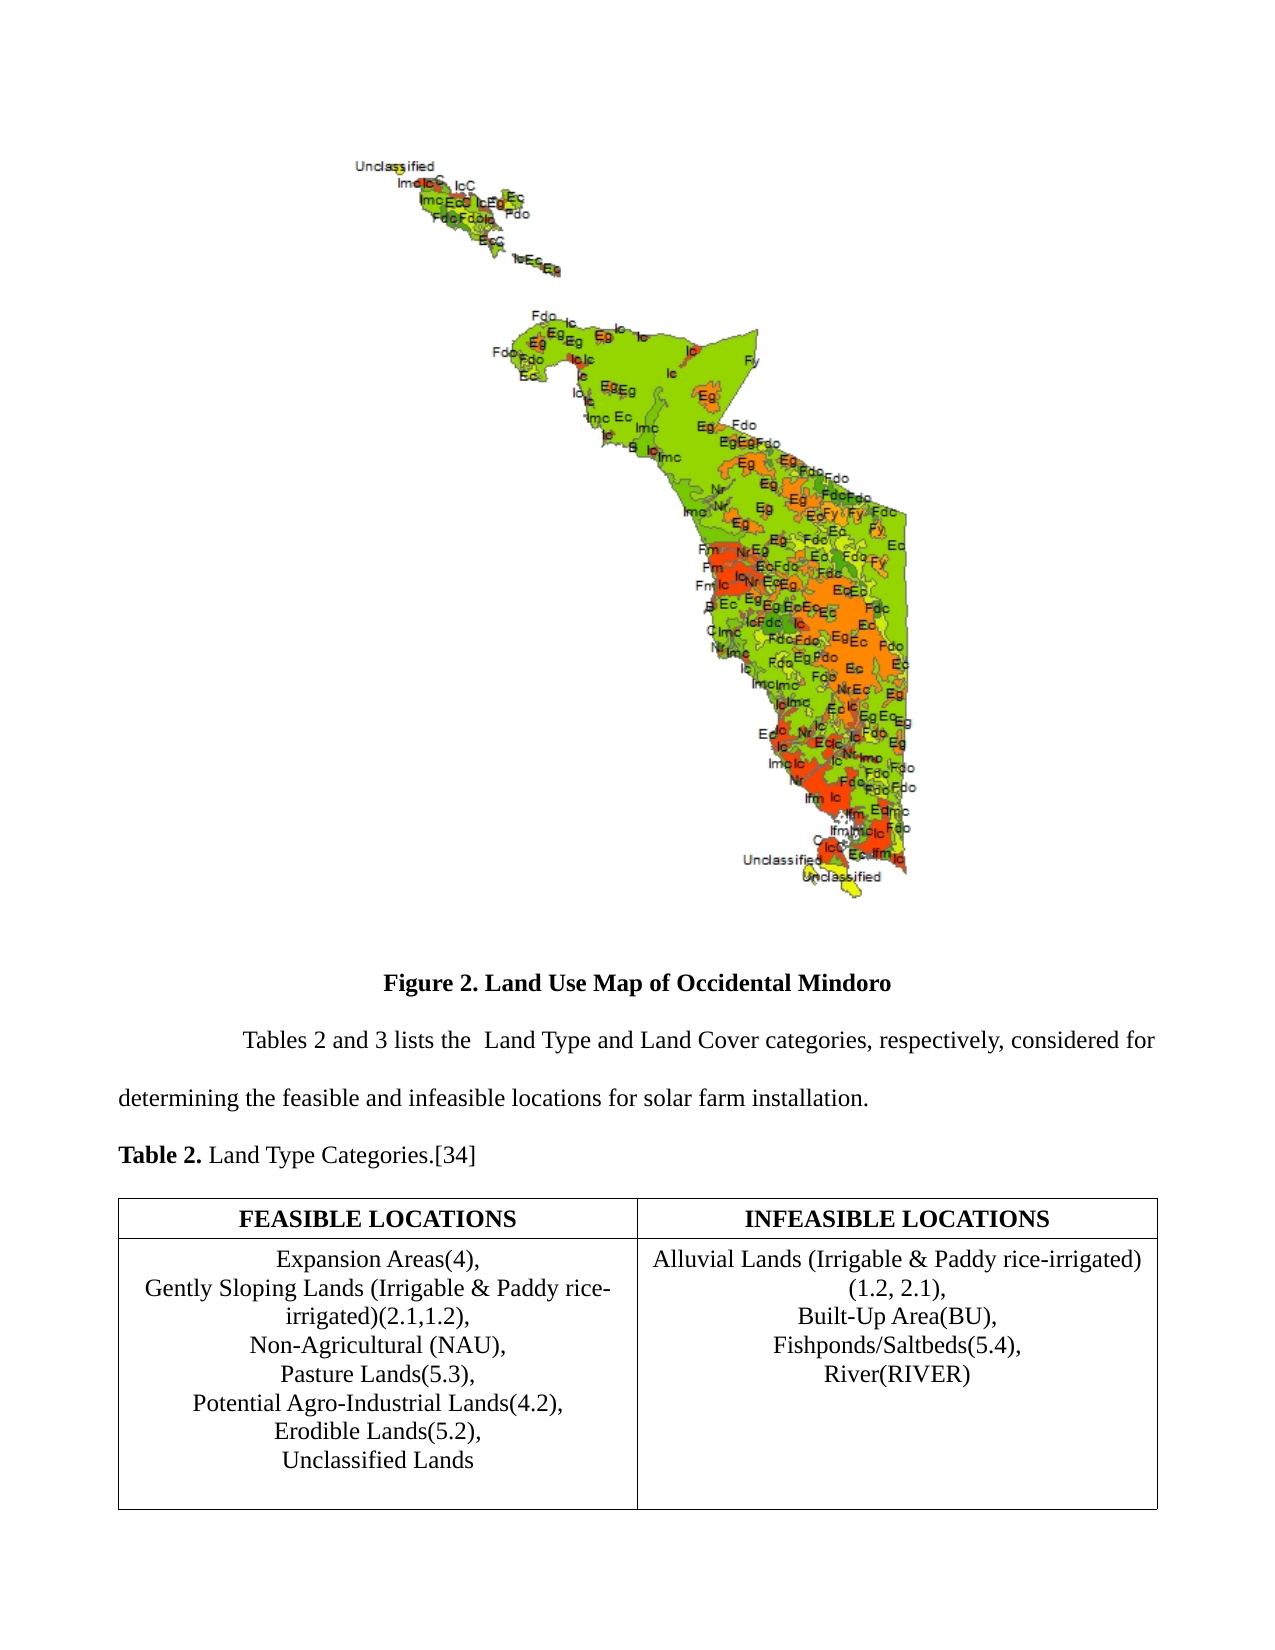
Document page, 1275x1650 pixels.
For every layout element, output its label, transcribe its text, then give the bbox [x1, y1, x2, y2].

table_cell Expansion Areas(4), Gently Sloping Lands (Irrigable & Paddy rice- irrigated)(2.1,1.2), Non-Agricultural (NAU), Pasture Lands(5.3), Potential Agro-Industrial Lands(4.2), Erodible Lands(5.2), Unclassified Lands [119, 1239, 637, 1508]
text Tables 2 and 3 lists the Land Type and Land Cover categories, respectively, considered for determining the feasible and infeasible locations for solar farm installation. [118, 1025, 1157, 1112]
table_header FEASIBLE LOCATIONS [119, 1199, 637, 1238]
table_cell Alluvial Lands (Irrigable & Paddy rice-irrigated)(1.2, 2.1), Built-Up Area(BU), Fishponds/Saltbeds(5.4), River(RIVER) [638, 1239, 1157, 1508]
picture [57, 118, 1240, 939]
text Table 2. Land Type Categories.[34] [118, 1140, 1157, 1169]
table_header INFEASIBLE LOCATIONS [638, 1199, 1157, 1238]
text Figure 2. Land Use Map of Occidental Mindoro [118, 939, 1157, 997]
